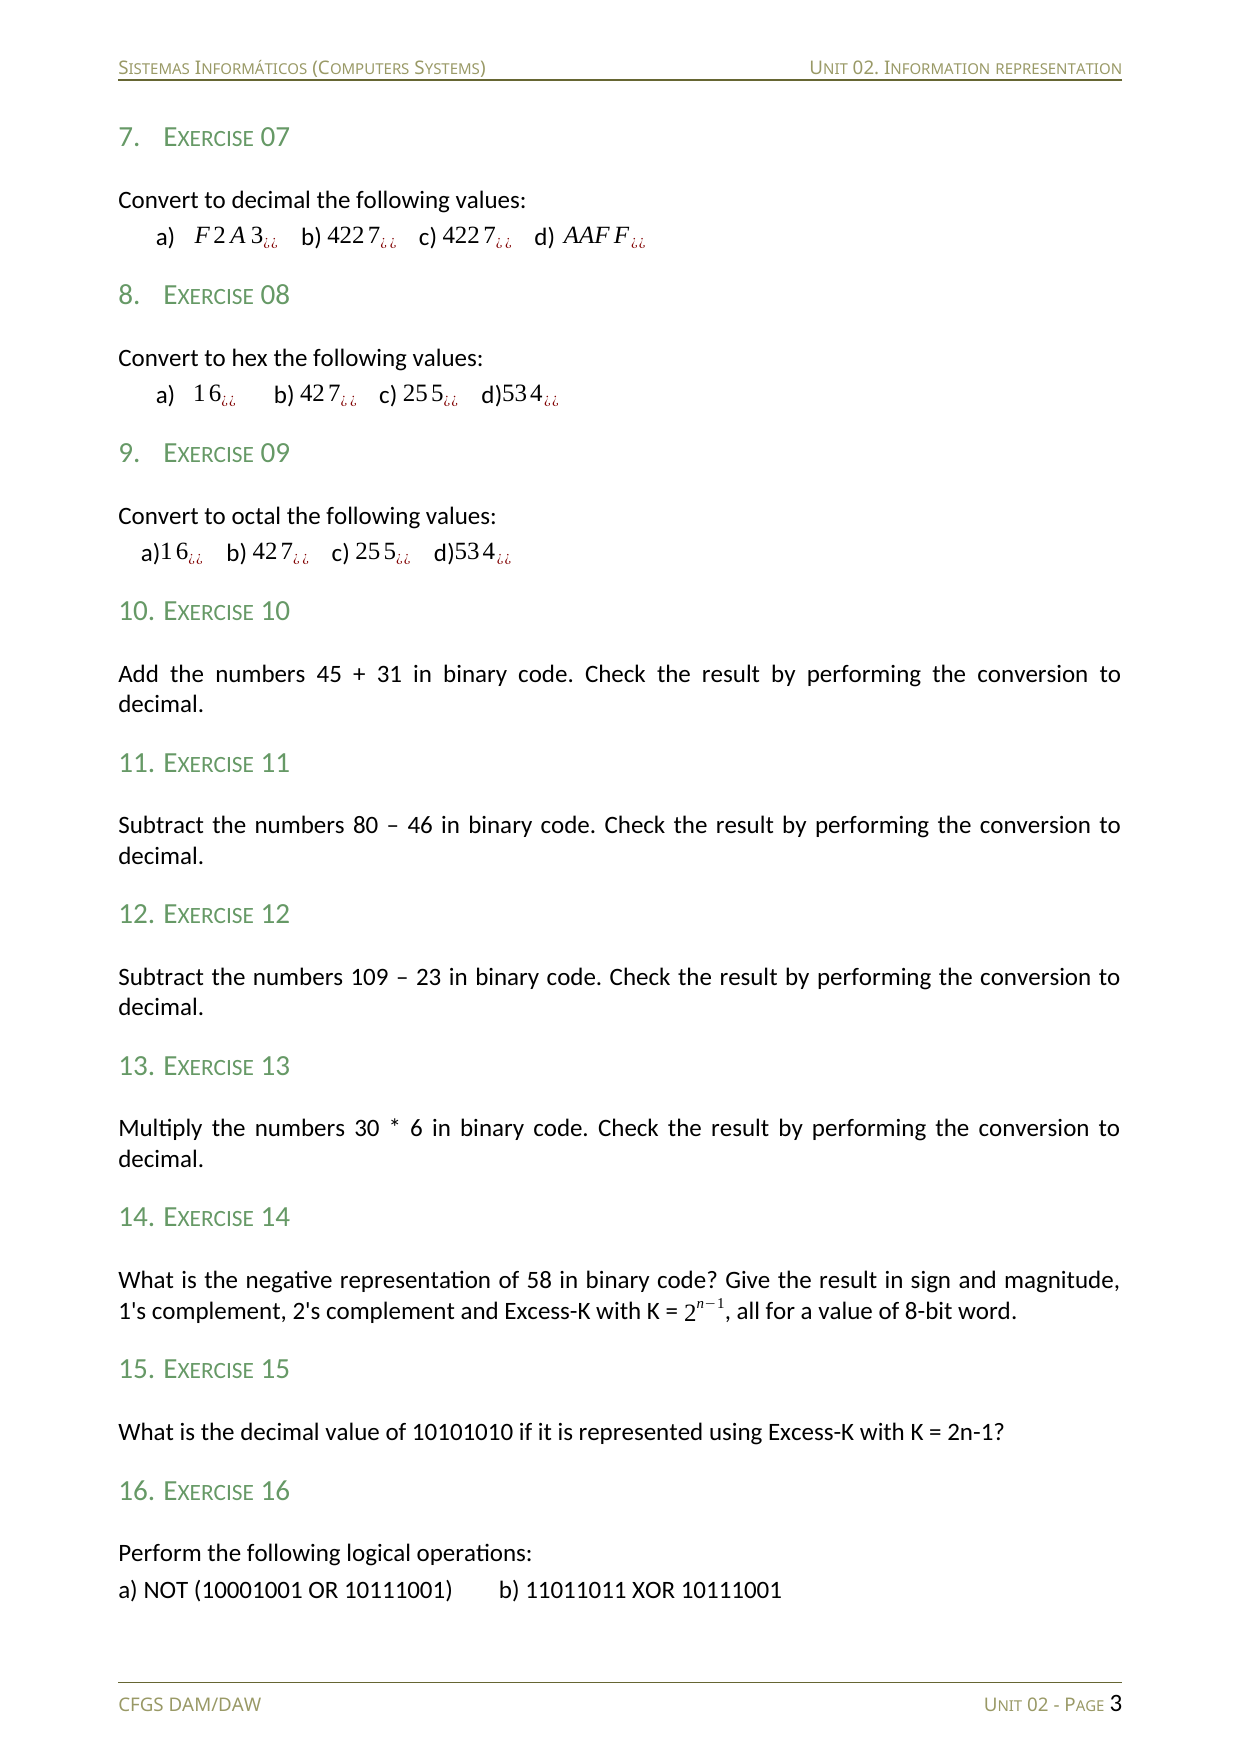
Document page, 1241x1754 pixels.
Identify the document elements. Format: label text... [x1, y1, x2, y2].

text Subtract the numbers 109 – 23 in binary code. Check the result by performing the conversion to decimal. [118, 961, 1122, 1022]
text a) b) c) d) [118, 537, 1122, 567]
subtitle Exercise 15 [118, 1351, 1122, 1386]
subtitle Exercise 07 [118, 118, 1122, 154]
subtitle Exercise 12 [118, 895, 1122, 931]
text Add the numbers 45 + 31 in binary code. Check the result by performing the conversion to decimal. [118, 658, 1122, 719]
subtitle Exercise 16 [118, 1472, 1122, 1507]
text What is the negative representation of 58 in binary code? Give the result in sign and magnitude, 1's complement, 2's complement and Excess-K with K = , all for a value of 8-bit word. [118, 1264, 1122, 1326]
list b) c) d) [156, 379, 1122, 409]
subtitle Exercise 11 [118, 744, 1122, 779]
text a) NOT (10001001 OR 10111001) b) 11011011 XOR 10111001 [118, 1574, 1122, 1605]
text Convert to octal the following values: [118, 500, 1122, 530]
subtitle Exercise 08 [118, 276, 1122, 312]
text Perform the following logical operations: [118, 1537, 1122, 1568]
subtitle Exercise 14 [118, 1198, 1122, 1234]
subtitle Exercise 10 [118, 592, 1122, 628]
text What is the decimal value of 10101010 if it is represented using Excess-K with K = 2n-1? [118, 1416, 1122, 1447]
list b) c) d) [156, 221, 1122, 251]
subtitle Exercise 09 [118, 434, 1122, 470]
text Convert to hex the following values: [118, 342, 1122, 372]
text Multiply the numbers 30 * 6 in binary code. Check the result by performing the conversion to decimal. [118, 1112, 1122, 1173]
subtitle Exercise 13 [118, 1047, 1122, 1082]
text Subtract the numbers 80 – 46 in binary code. Check the result by performing the conversion to decimal. [118, 809, 1122, 870]
text Convert to decimal the following values: [118, 184, 1122, 214]
